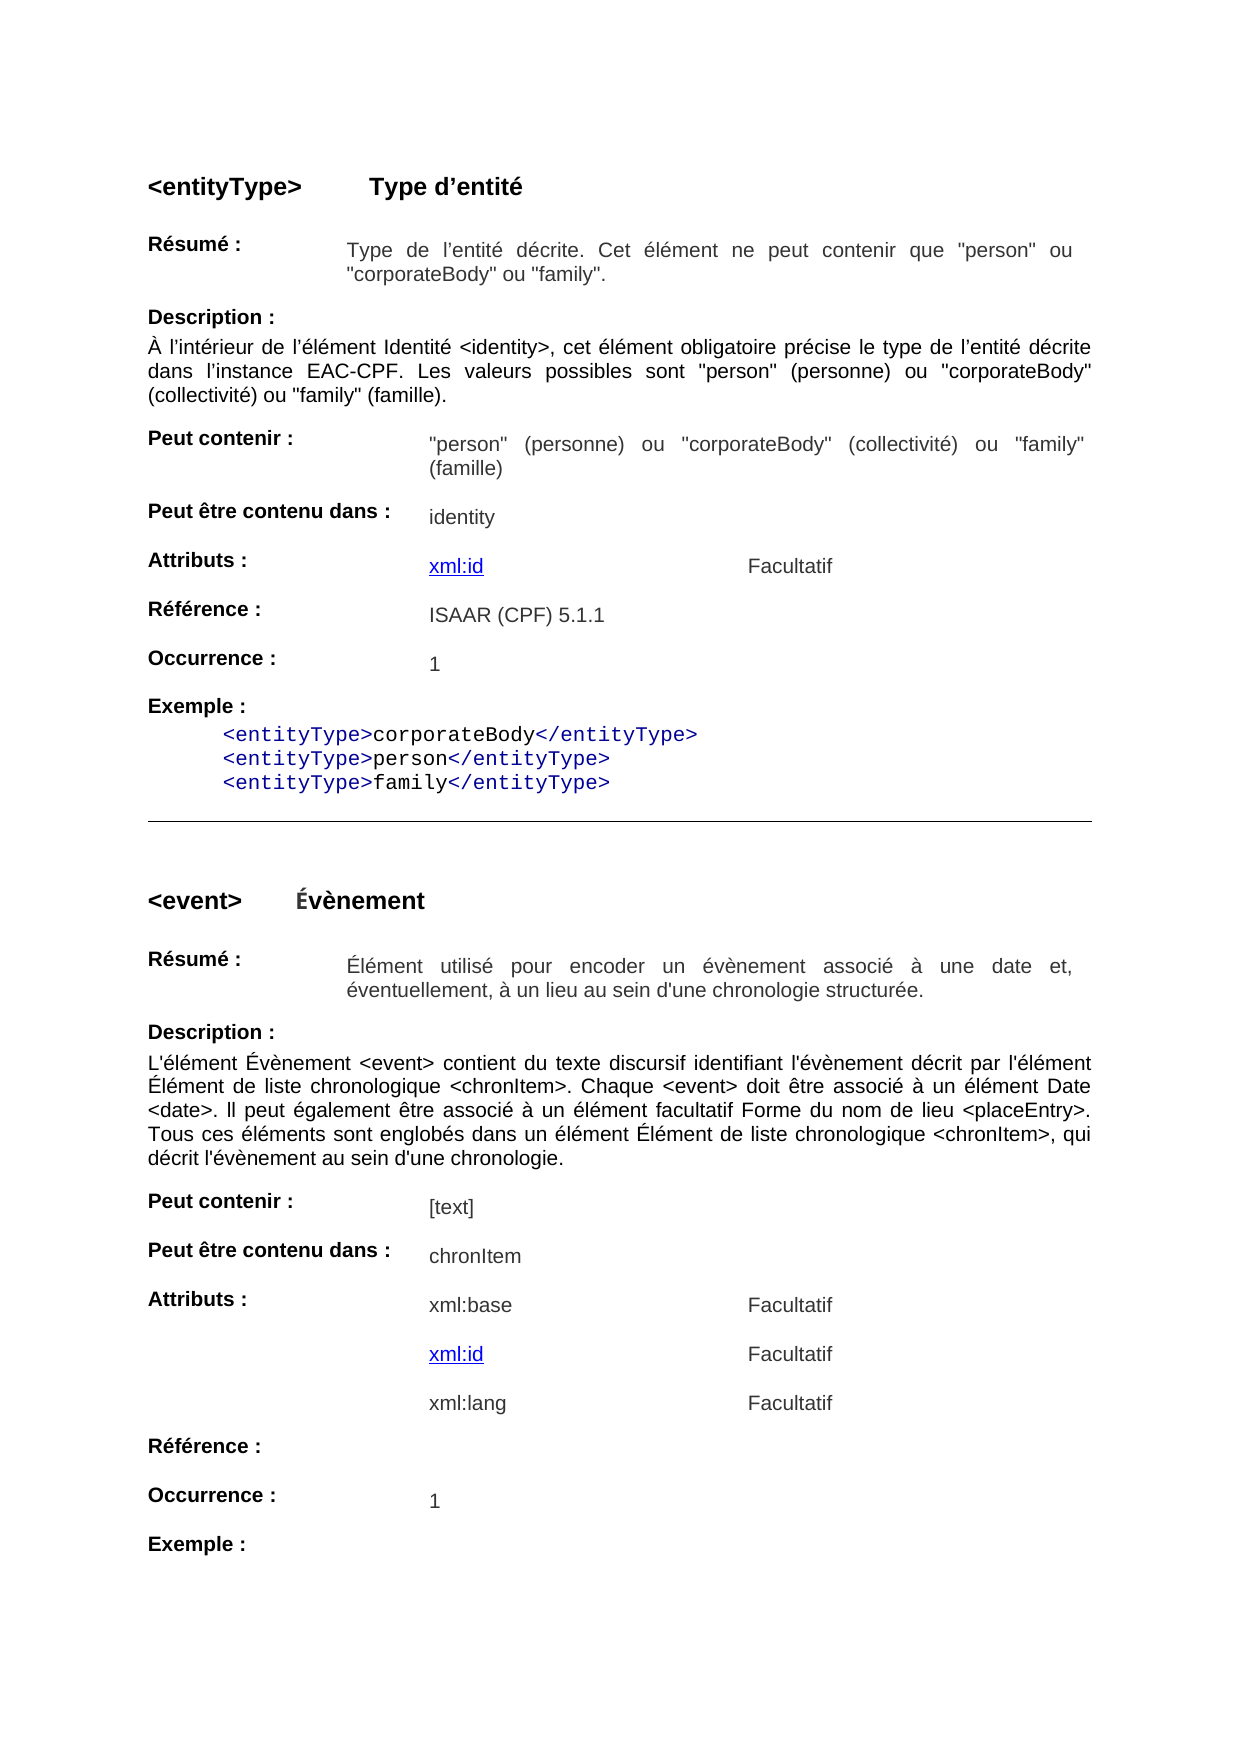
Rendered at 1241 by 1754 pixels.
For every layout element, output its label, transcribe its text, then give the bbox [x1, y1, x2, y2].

table_cell Facultatif [748, 1379, 1085, 1427]
table_cell xml:id [429, 1330, 748, 1378]
text L'élément Évènement <event> contient du texte discursif identifiant l'évènement décrit par l'élément Élément de liste chronologique <chronItem>. Chaque <event> doit être associé à un élément Date <date>. ll peut également être associé à un élément facultatif Forme du nom de lieu <placeEntry>. Tous ces éléments sont englobés dans un élément Élément de liste chronologique <chronItem>, qui décrit l'évènement au sein d'une chronologie. [148, 1050, 1092, 1170]
table_header Type de l’entité décrite. Cet élément ne peut contenir que "person" ou "corporateBody" ou "family". [335, 226, 1085, 298]
table_header Peut contenir : [148, 1183, 429, 1232]
text Description : [148, 1020, 1092, 1044]
table_cell [429, 1428, 1085, 1476]
table_cell Attributs : [148, 1281, 429, 1329]
table_cell xml:lang [429, 1379, 748, 1427]
text <event> Évènement [148, 885, 1092, 916]
table_cell chronItem [429, 1232, 1085, 1281]
table_cell 1 [429, 1476, 1085, 1525]
table_cell [148, 1379, 429, 1427]
table_header "person" (personne) ou "corporateBody" (collectivité) ou "family" (famille) [429, 419, 1085, 492]
table_header Résumé : [136, 941, 335, 1014]
table_header [text] [429, 1183, 1085, 1232]
table_cell Occurrence : [148, 1476, 429, 1525]
table_cell 1 [429, 639, 1085, 688]
text <entityType> Type d’entité [148, 172, 1092, 201]
table_cell xml:base [429, 1281, 748, 1329]
text Exemple : [148, 694, 1092, 718]
table_cell Référence : [148, 1428, 429, 1476]
text Description : [148, 305, 1092, 329]
table_cell Facultatif [748, 541, 1085, 590]
table_cell Facultatif [748, 1281, 1085, 1329]
table_header Élément utilisé pour encoder un évènement associé à une date et, éventuellement, à un lieu au sein d'une chronologie structurée. [335, 941, 1085, 1014]
table_cell xml:id [429, 541, 748, 590]
table_cell Occurrence : [148, 639, 429, 688]
table_cell ISAAR (CPF) 5.1.1 [429, 590, 1085, 639]
table_cell Facultatif [748, 1330, 1085, 1378]
table_cell Référence : [148, 590, 429, 639]
table_cell identity [429, 492, 1085, 541]
table_header Résumé : [136, 226, 335, 298]
text À l’intérieur de l’élément Identité <identity>, cet élément obligatoire précise le type de l’entité décrite dans l’instance EAC-CPF. Les valeurs possibles sont "person" (personne) ou "corporateBody" (collectivité) ou "family" (famille). [148, 335, 1092, 407]
table_cell Attributs : [148, 541, 429, 590]
table_cell Peut être contenu dans : [148, 492, 429, 541]
table_header Peut contenir : [148, 419, 429, 492]
text <entityType>corporateBody</entityType> <entityType>person</entityType> <entityType>family</entityType> [148, 724, 1092, 795]
table_cell Peut être contenu dans : [148, 1232, 429, 1281]
text Exemple : [148, 1532, 1092, 1556]
table_cell [148, 1330, 429, 1378]
